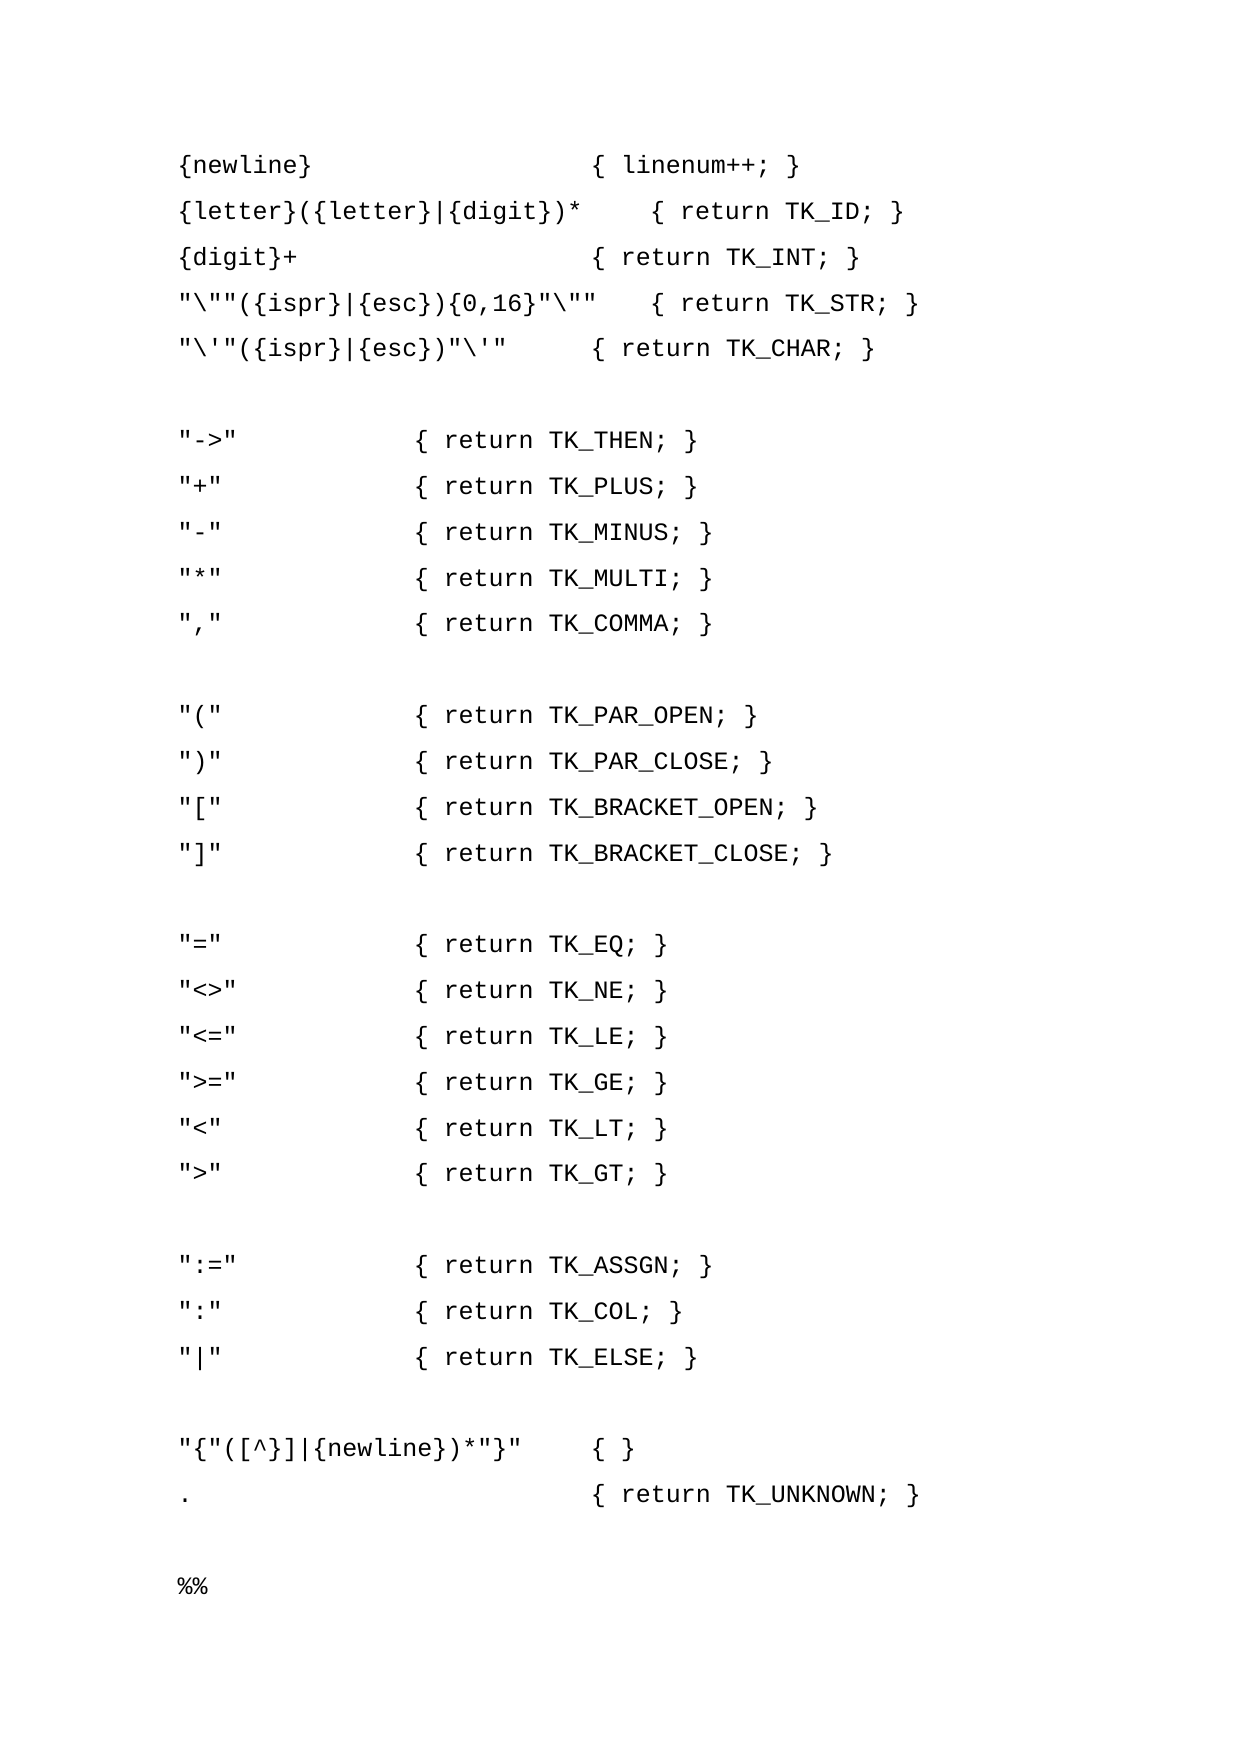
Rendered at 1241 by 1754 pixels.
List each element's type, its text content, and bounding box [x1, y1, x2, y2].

text {digit}+ { return TK_INT; } [177, 239, 1063, 273]
text "|" { return TK_ELSE; } [177, 1339, 1063, 1373]
text "<" { return TK_LT; } [177, 1110, 1063, 1143]
text ")" { return TK_PAR_CLOSE; } [177, 743, 1063, 777]
text "[" { return TK_BRACKET_OPEN; } [177, 789, 1063, 823]
text %% [177, 1568, 1063, 1602]
text "," { return TK_COMMA; } [177, 606, 1063, 639]
text "=" { return TK_EQ; } [177, 927, 1063, 960]
text . { return TK_UNKNOWN; } [177, 1477, 1063, 1510]
text ":=" { return TK_ASSGN; } [177, 1248, 1063, 1281]
text "<=" { return TK_LE; } [177, 1018, 1063, 1052]
text ">=" { return TK_GE; } [177, 1064, 1063, 1098]
text ">" { return TK_GT; } [177, 1156, 1063, 1189]
text "<>" { return TK_NE; } [177, 973, 1063, 1006]
text ":" { return TK_COL; } [177, 1293, 1063, 1327]
text "\'"({ispr}|{esc})"\'" { return TK_CHAR; } [177, 331, 1063, 364]
text {letter}({letter}|{digit})* { return TK_ID; } [177, 193, 1063, 227]
text "]" { return TK_BRACKET_CLOSE; } [177, 835, 1063, 868]
text "{"([^}]|{newline})*"}" { } [177, 1431, 1063, 1464]
text "(" { return TK_PAR_OPEN; } [177, 698, 1063, 731]
text "\""({ispr}|{esc}){0,16}"\"" { return TK_STR; } [177, 285, 1063, 318]
text "->" { return TK_THEN; } [177, 423, 1063, 456]
text "*" { return TK_MULTI; } [177, 560, 1063, 593]
text "-" { return TK_MINUS; } [177, 514, 1063, 548]
text "+" { return TK_PLUS; } [177, 468, 1063, 502]
text {newline} { linenum++; } [177, 148, 1063, 181]
